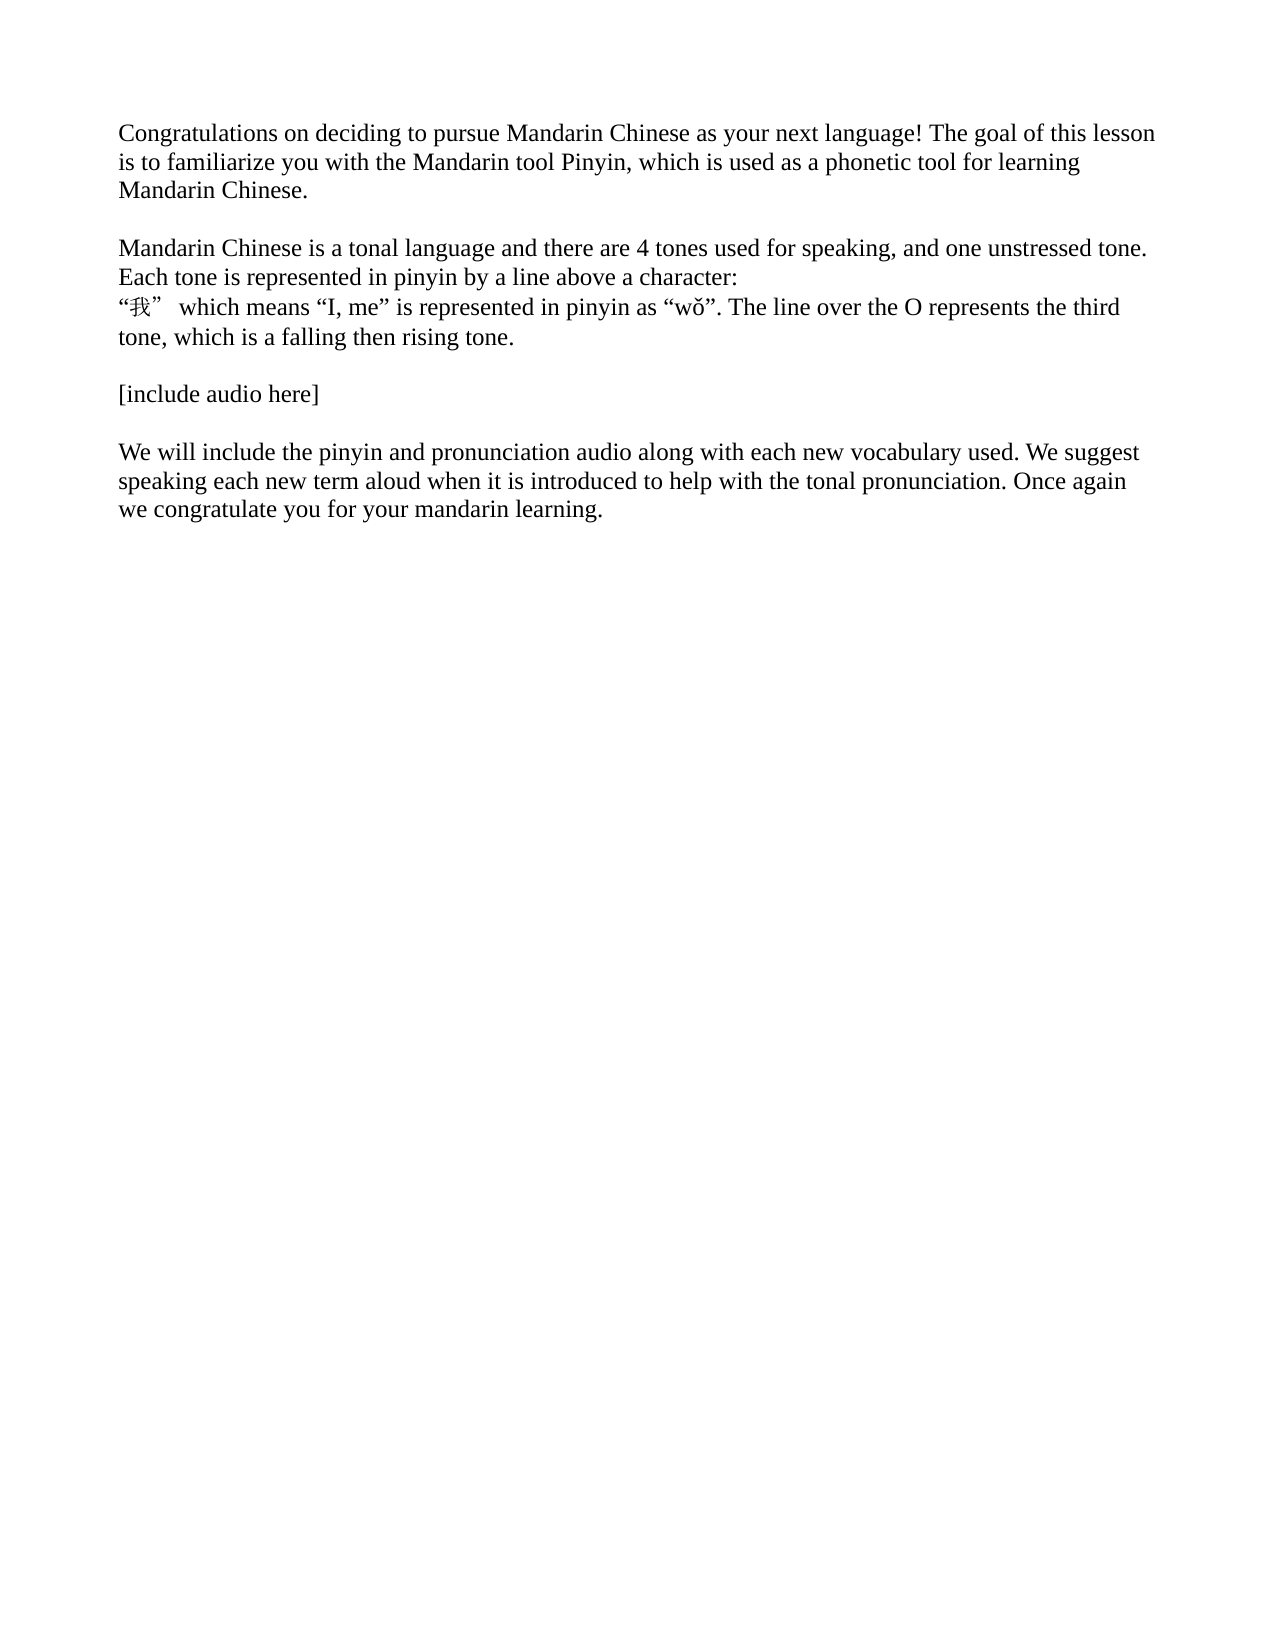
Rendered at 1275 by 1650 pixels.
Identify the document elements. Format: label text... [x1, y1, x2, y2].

text Mandarin Chinese is a tonal language and there are 4 tones used for speaking, and one unstressed tone. Each tone is represented in pinyin by a line above a character: [118, 233, 1157, 291]
text We will include the pinyin and pronunciation audio along with each new vocabulary used. We suggest speaking each new term aloud when it is introduced to help with the tonal pronunciation. Once again we congratulate you for your mandarin learning. [118, 437, 1157, 523]
text “我” which means “I, me” is represented in pinyin as “wǒ”. The line over the O represents the third tone, which is a falling then rising tone. [118, 291, 1157, 351]
text Congratulations on deciding to pursue Mandarin Chinese as your next language! The goal of this lesson is to familiarize you with the Mandarin tool Pinyin, which is used as a phonetic tool for learning Mandarin Chinese. [118, 118, 1157, 204]
text [include audio here] [118, 379, 1157, 408]
